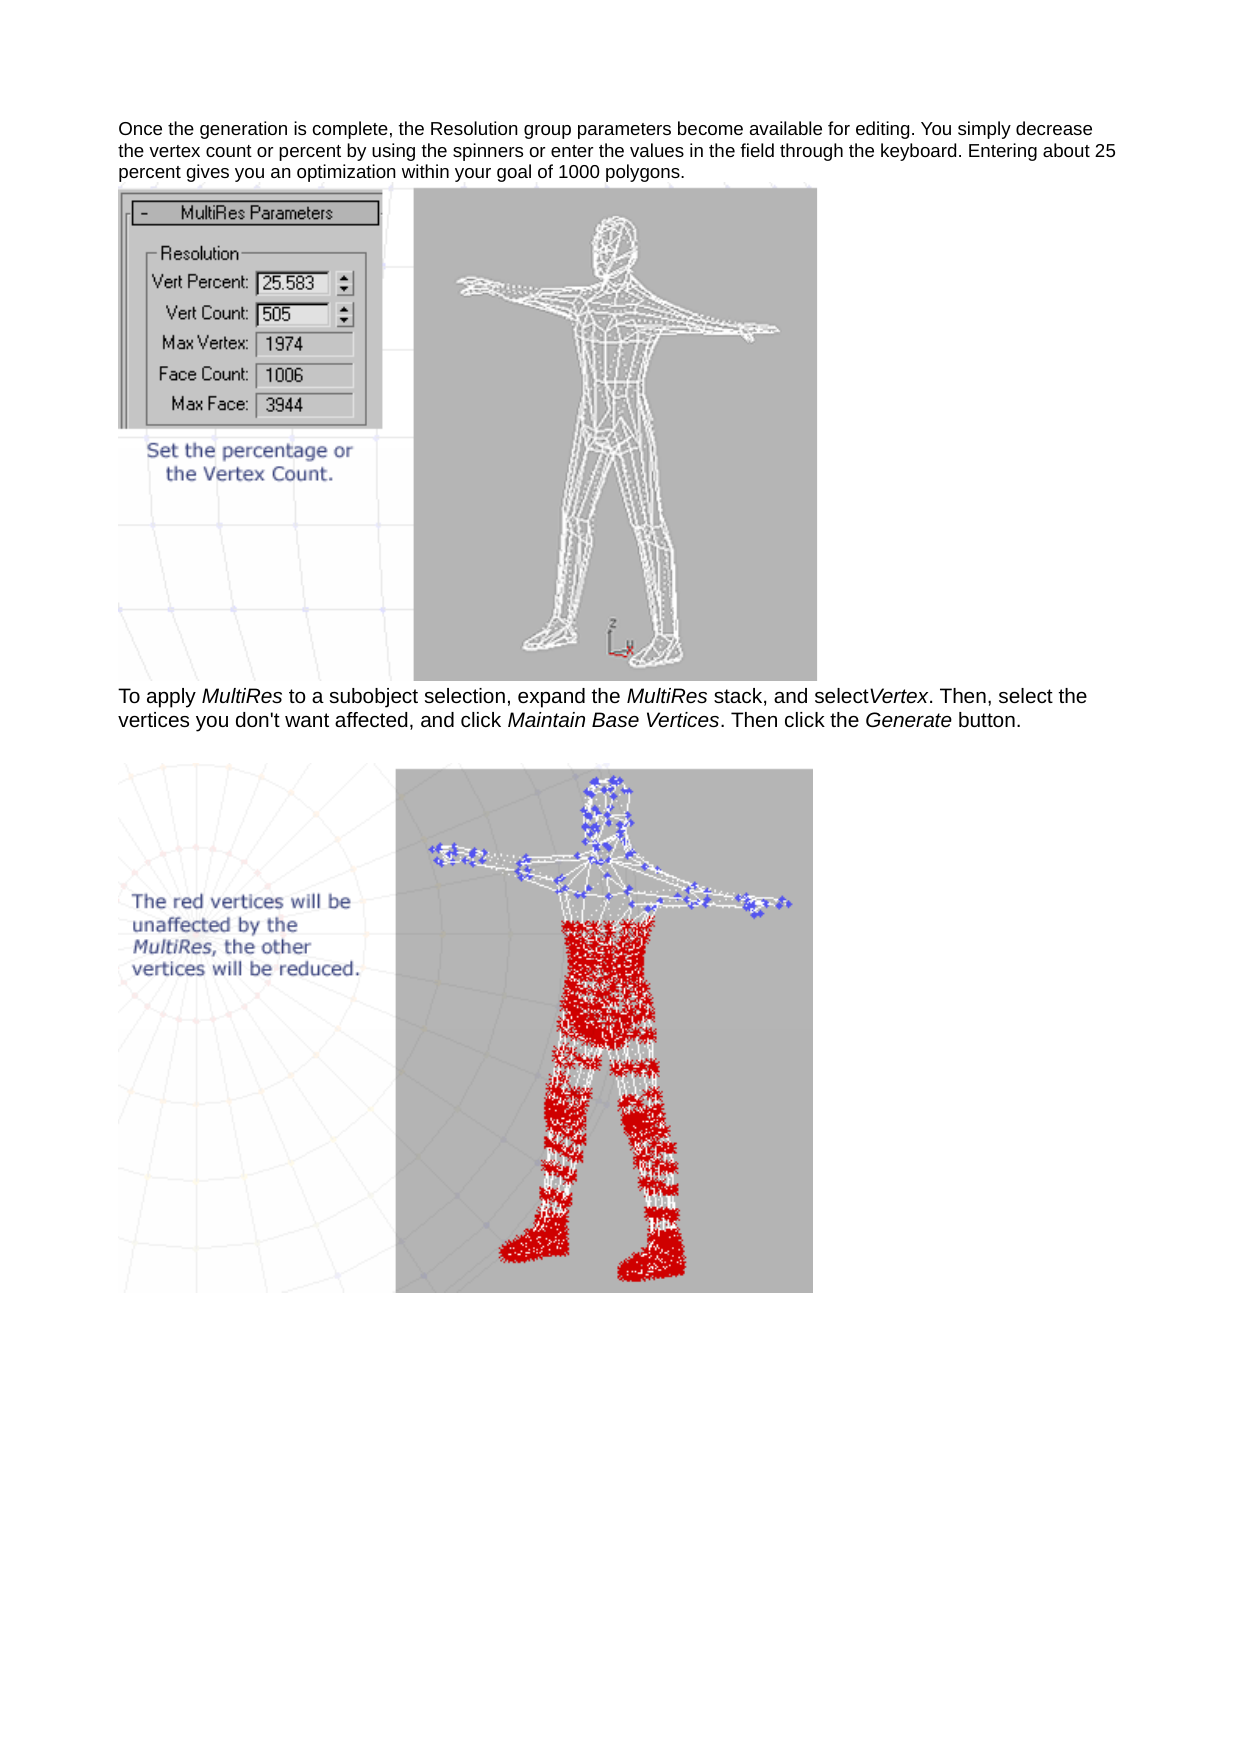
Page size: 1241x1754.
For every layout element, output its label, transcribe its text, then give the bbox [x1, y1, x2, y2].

text Once the generation is complete, the Resolution group parameters become available for editing. You simply decrease the vertex count or percent by using the spinners or enter the values in the field through the keyboard. Entering about 25 percent gives you an optimization within your goal of 1000 polygons. [118, 118, 1122, 183]
picture [118, 763, 813, 1293]
picture [118, 182, 818, 681]
text To apply MultiRes to a subobject selection, expand the MultiRes stack, and selectVertex. Then, select the vertices you don't want affected, and click Maintain Base Vertices. Then click the Generate button. [118, 684, 1122, 732]
